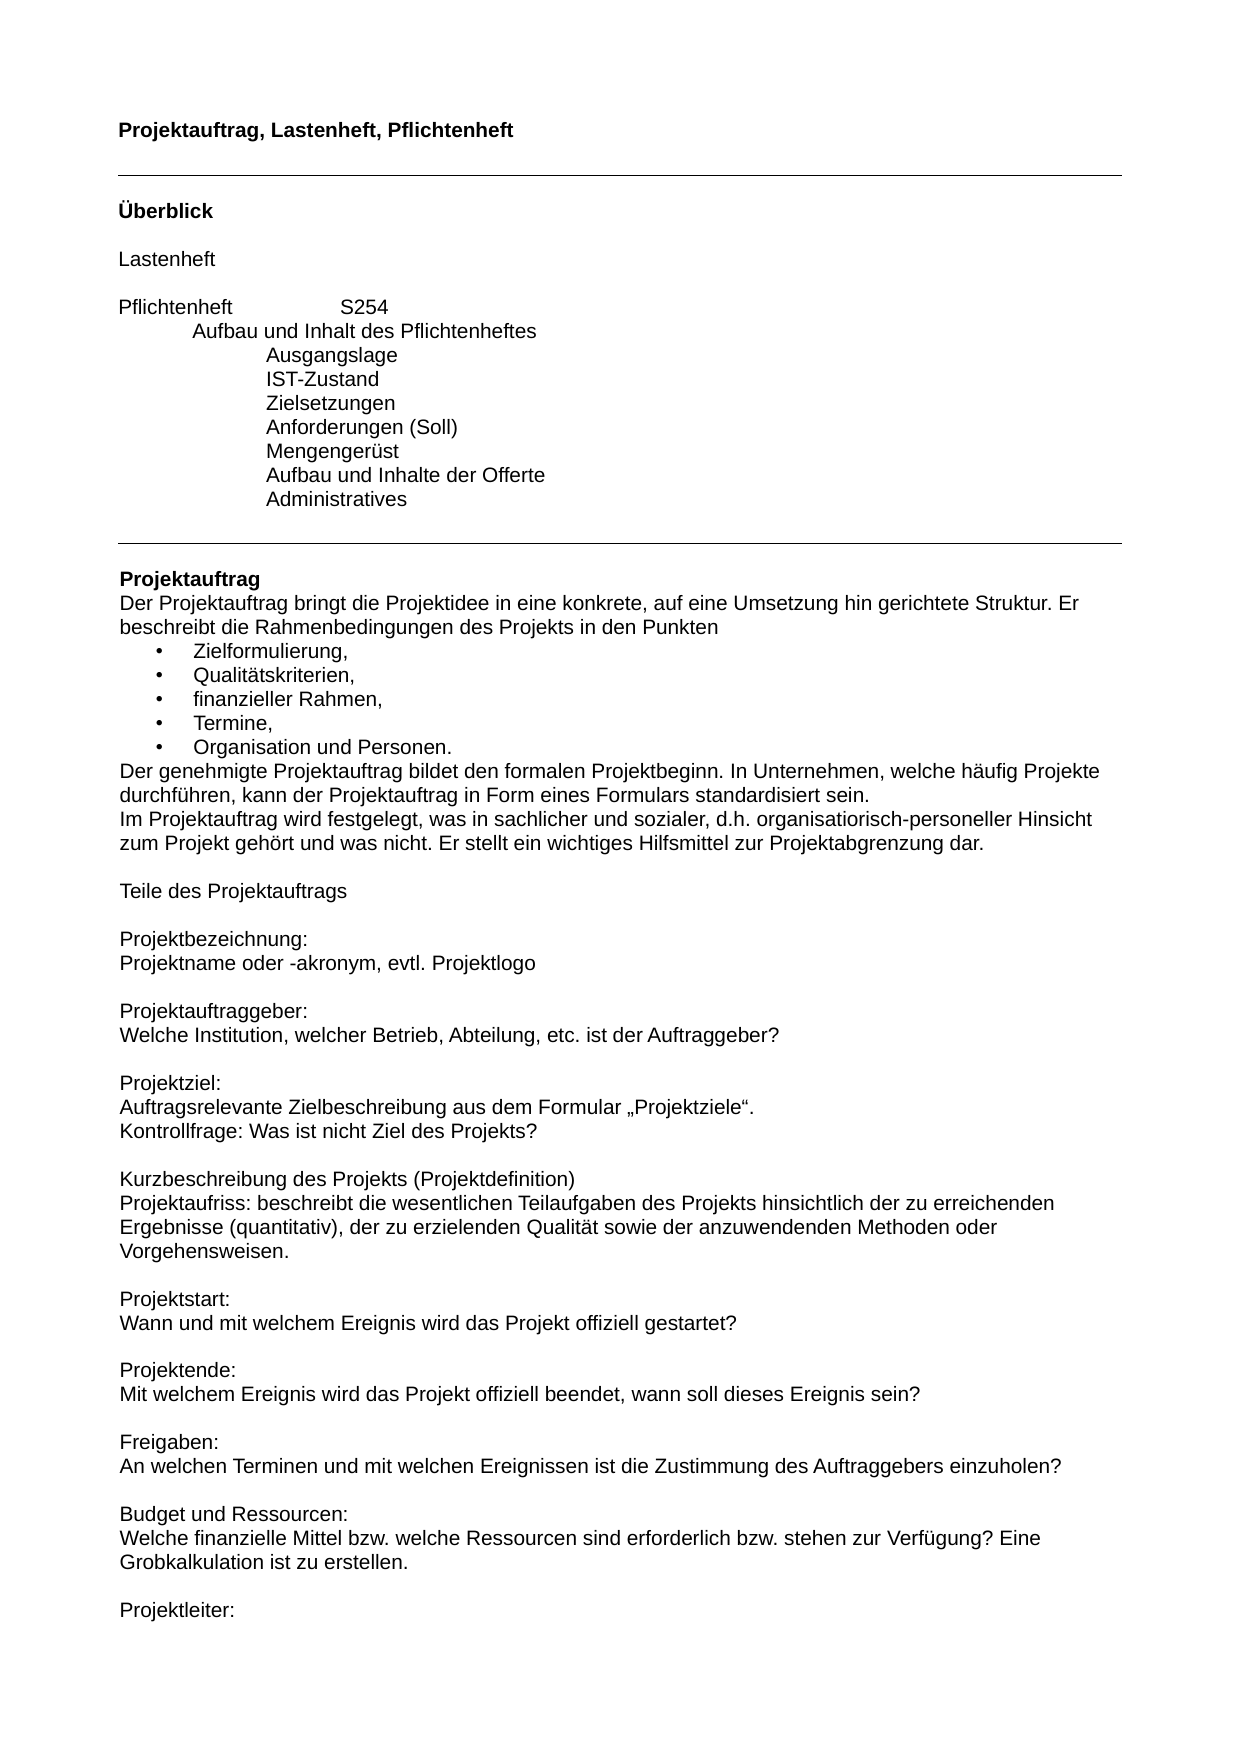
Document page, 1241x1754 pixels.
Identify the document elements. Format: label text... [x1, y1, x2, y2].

text Kontrollfrage: Was ist nicht Ziel des Projekts? [119, 1119, 1122, 1143]
text Projektaufriss: beschreibt die wesentlichen Teilaufgaben des Projekts hinsichtlich der zu erreichenden Ergebnisse (quantitativ), der zu erzielenden Qualität sowie der anzuwendenden Methoden oder Vorgehensweisen. [119, 1191, 1122, 1262]
text Aufbau und Inhalte der Offerte [118, 462, 1122, 486]
text Kurzbeschreibung des Projekts (Projektdefinition) [119, 1167, 1122, 1191]
text Pflichtenheft S254 [118, 295, 1122, 319]
list Organisation und Personen. [156, 735, 1122, 759]
text Projektauftraggeber: [119, 999, 1122, 1023]
text Teile des Projektauftrags [119, 879, 1122, 903]
text Budget und Ressourcen: [119, 1502, 1122, 1526]
text Lastenheft [118, 247, 1122, 271]
text Auftragsrelevante Zielbeschreibung aus dem Formular „Projektziele“. [119, 1095, 1122, 1119]
text Ausgangslage [118, 343, 1122, 367]
text Zielsetzungen [118, 391, 1122, 414]
text Projektziel: [119, 1071, 1122, 1095]
list finanzieller Rahmen, [156, 687, 1122, 711]
text Projektauftrag [119, 567, 1122, 591]
text Mengengerüst [118, 438, 1122, 462]
text Freigaben: [119, 1430, 1122, 1454]
text Welche Institution, welcher Betrieb, Abteilung, etc. ist der Auftraggeber? [119, 1023, 1122, 1047]
text Mit welchem Ereignis wird das Projekt offiziell beendet, wann soll dieses Ereignis sein? [119, 1382, 1122, 1406]
text Projektbezeichnung: [119, 927, 1122, 951]
text Projektname oder -akronym, evtl. Projektlogo [119, 951, 1122, 975]
text IST-Zustand [118, 367, 1122, 391]
text Im Projektauftrag wird festgelegt, was in sachlicher und sozialer, d.h. organisatiorisch-personeller Hinsicht zum Projekt gehört und was nicht. Er stellt ein wichtiges Hilfsmittel zur Projektabgrenzung dar. [119, 807, 1122, 855]
list Termine, [156, 711, 1122, 735]
text Projektende: [119, 1358, 1122, 1382]
text An welchen Terminen und mit welchen Ereignissen ist die Zustimmung des Auftraggebers einzuholen? [119, 1454, 1122, 1478]
text Welche finanzielle Mittel bzw. welche Ressourcen sind erforderlich bzw. stehen zur Verfügung? Eine Grobkalkulation ist zu erstellen. [119, 1526, 1122, 1574]
text Der genehmigte Projektauftrag bildet den formalen Projektbeginn. In Unternehmen, welche häufig Projekte durchführen, kann der Projektauftrag in Form eines Formulars standardisiert sein. [119, 759, 1122, 807]
list Qualitätskriterien, [156, 663, 1122, 687]
text Anforderungen (Soll) [118, 414, 1122, 438]
text Wann und mit welchem Ereignis wird das Projekt offiziell gestartet? [119, 1310, 1122, 1334]
text Überblick [118, 199, 1122, 223]
list Zielformulierung, [156, 639, 1122, 663]
text Administratives [118, 486, 1122, 510]
text Projektauftrag, Lastenheft, Pflichtenheft [118, 118, 1122, 142]
text Projektleiter: [119, 1598, 1122, 1622]
text Aufbau und Inhalt des Pflichtenheftes [118, 319, 1122, 343]
text Projektstart: [119, 1286, 1122, 1310]
text Der Projektauftrag bringt die Projektidee in eine konkrete, auf eine Umsetzung hin gerichtete Struktur. Er beschreibt die Rahmenbedingungen des Projekts in den Punkten [119, 591, 1122, 639]
